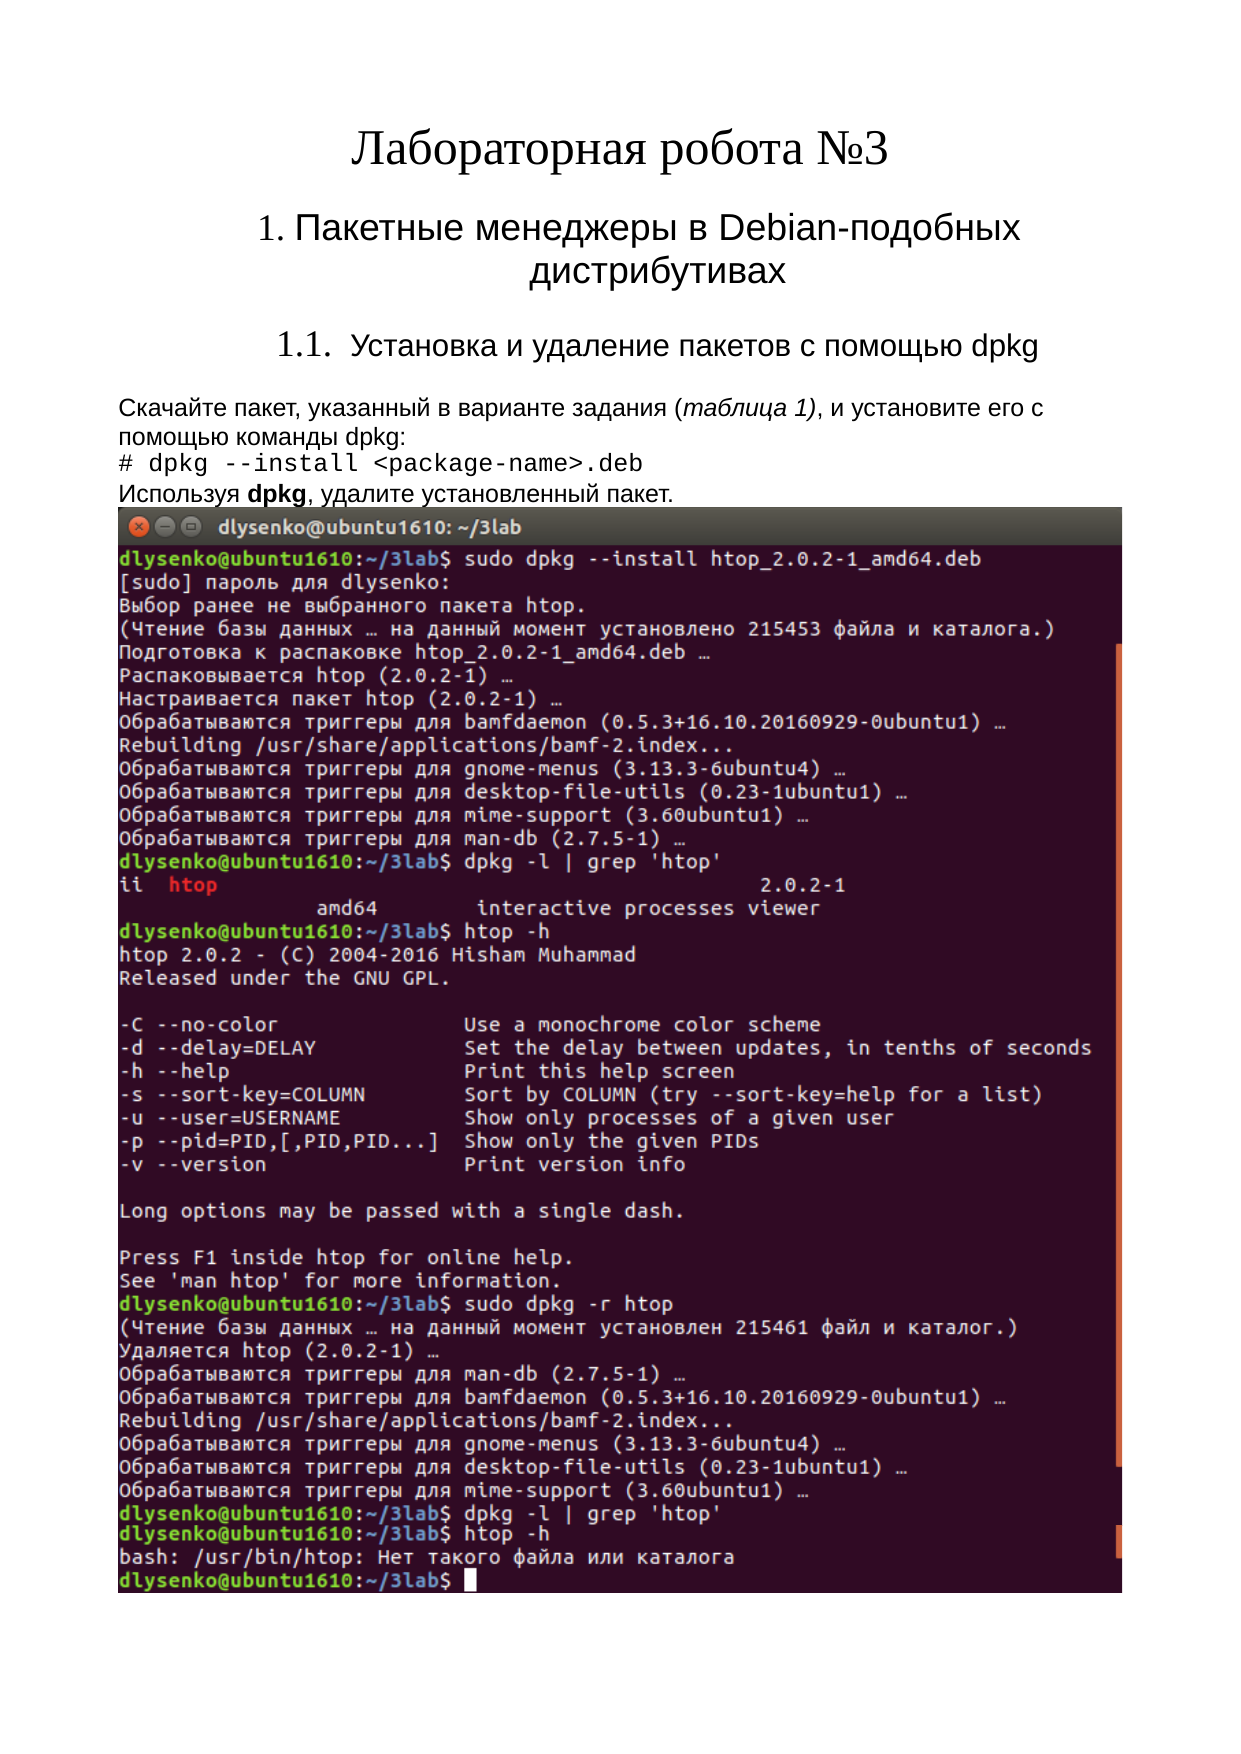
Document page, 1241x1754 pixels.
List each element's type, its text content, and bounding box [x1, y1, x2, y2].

list Пакетные менеджеры в Debian-подобных дистрибутивах [156, 205, 1122, 292]
text # dpkg --install <package-name>.deb [118, 451, 1122, 479]
picture [118, 507, 1123, 1593]
text Лабораторная робота №3 [118, 118, 1122, 176]
list Установка и удаление пакетов с помощью dpkg [193, 321, 1122, 364]
text Скачайте пакет, указанный в варианте задания (таблица 1), и установите его с помощью команды dpkg: [118, 393, 1122, 451]
text Используя dpkg, удалите установленный пакет. [118, 479, 1122, 507]
